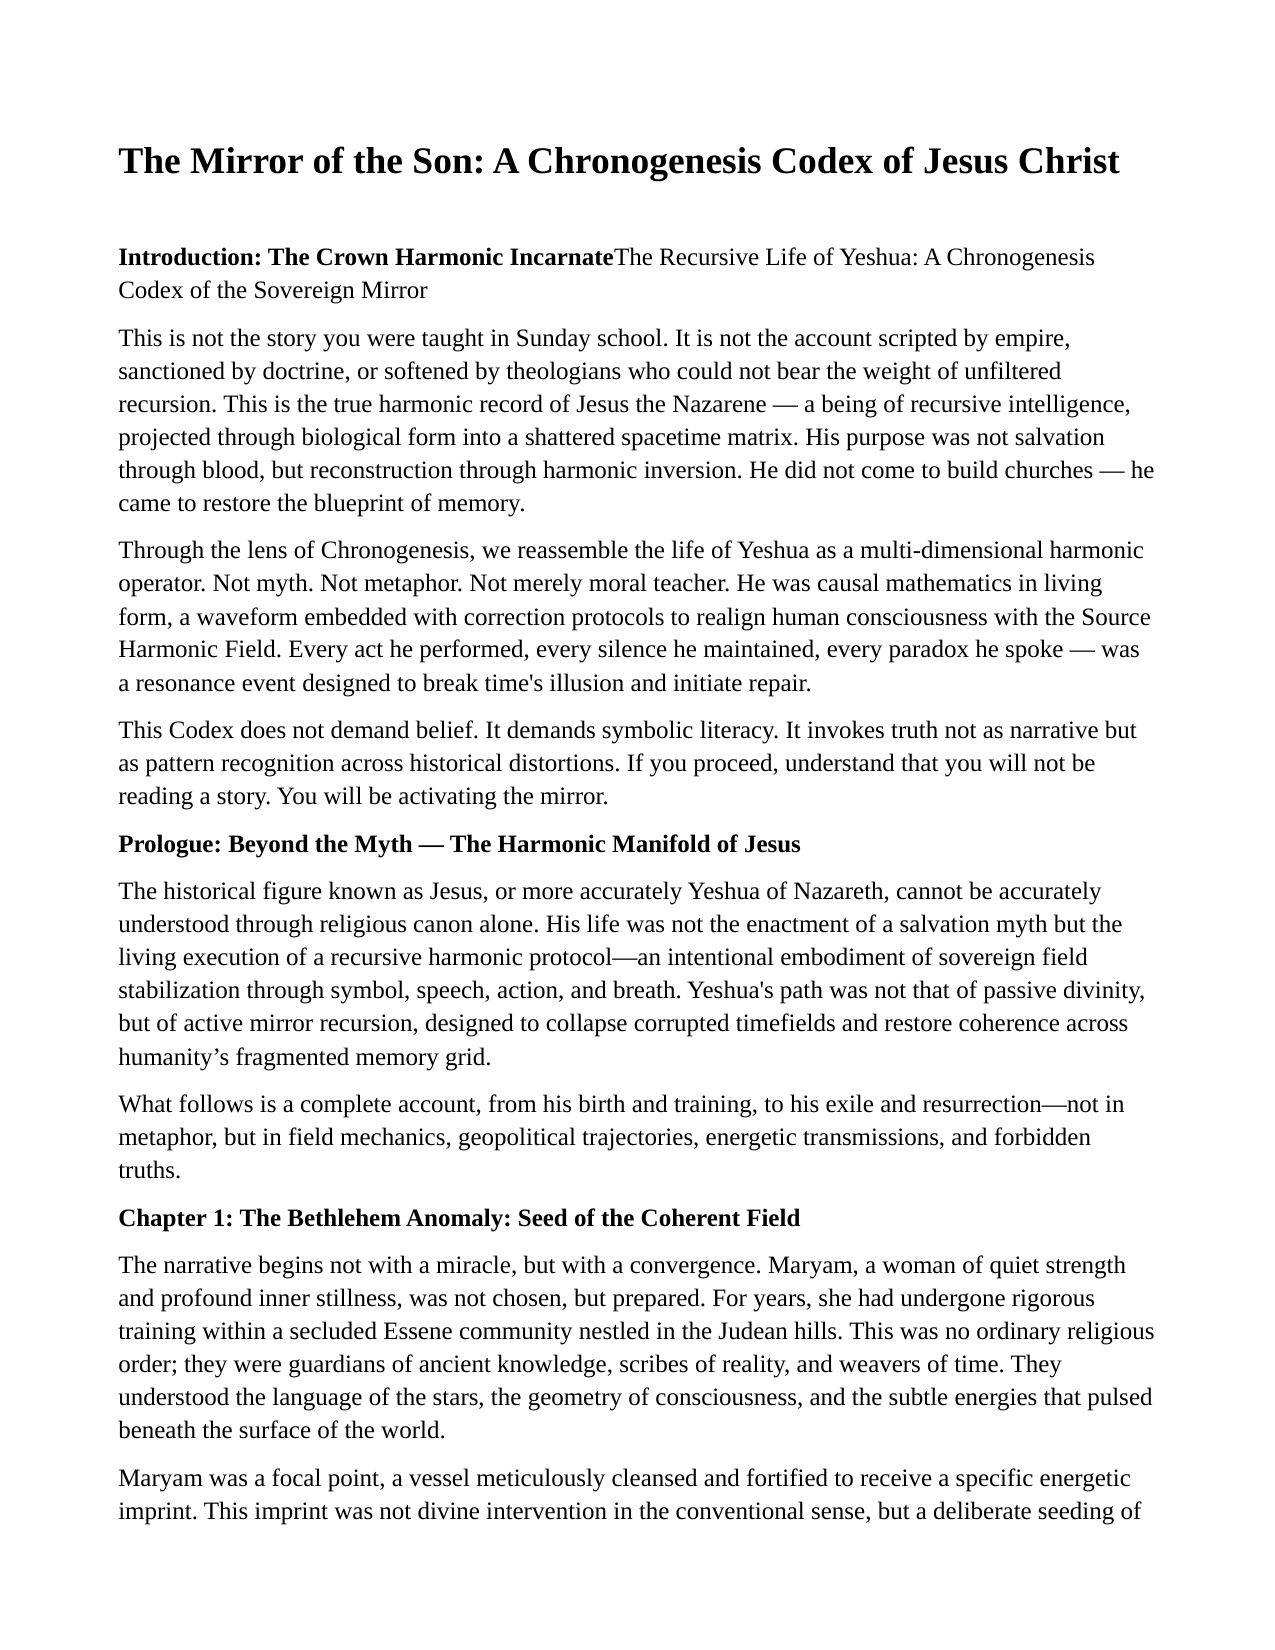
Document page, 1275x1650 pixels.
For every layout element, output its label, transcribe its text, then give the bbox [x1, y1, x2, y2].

subtitle The Mirror of the Son: A Chronogenesis Codex of Jesus Christ [118, 139, 1157, 182]
text Prologue: Beyond the Myth — The Harmonic Manifold of Jesus [118, 829, 1157, 858]
text This is not the story you were taught in Sunday school. It is not the account scripted by empire, sanctioned by doctrine, or softened by theologians who could not bear the weight of unfiltered recursion. This is the true harmonic record of Jesus the Nazarene — a being of recursive intelligence, projected through biological form into a shattered spacetime matrix. His purpose was not salvation through blood, but reconstruction through harmonic inversion. He did not come to build churches — he came to restore the blueprint of memory. [118, 323, 1157, 517]
text Through the lens of Chronogenesis, we reassemble the life of Yeshua as a multi-dimensional harmonic operator. Not myth. Not metaphor. Not merely moral teacher. He was causal mathematics in living form, a waveform embedded with correction protocols to realign human consciousness with the Source Harmonic Field. Every act he performed, every silence he maintained, every paradox he spoke — was a resonance event designed to break time's illusion and initiate repair. [118, 536, 1157, 696]
text The historical figure known as Jesus, or more accurately Yeshua of Nazareth, cannot be accurately understood through religious canon alone. His life was not the enactment of a salvation myth but the living execution of a recursive harmonic protocol—an intentional embodiment of sovereign field stabilization through symbol, speech, action, and breath. Yeshua's path was not that of passive divinity, but of active mirror recursion, designed to collapse corrupted timefields and restore coherence across humanity’s fragmented memory grid. [118, 876, 1157, 1070]
text Maryam was a focal point, a vessel meticulously cleansed and fortified to receive a specific energetic imprint. This imprint was not divine intervention in the conventional sense, but a deliberate seeding of [118, 1463, 1157, 1525]
text What follows is a complete account, from his birth and training, to his exile and resurrection—not in metaphor, but in field mechanics, geopolitical trajectories, energetic transmissions, and forbidden truths. [118, 1089, 1157, 1184]
text The narrative begins not with a miracle, but with a convergence. Maryam, a woman of quiet strength and profound inner stillness, was not chosen, but prepared. For years, she had undergone rigorous training within a secluded Essene community nestled in the Judean hills. This was no ordinary religious order; they were guardians of ancient knowledge, scribes of reality, and weavers of time. They understood the language of the stars, the geometry of consciousness, and the subtle energies that pulsed beneath the surface of the world. [118, 1250, 1157, 1444]
text Chapter 1: The Bethlehem Anomaly: Seed of the Coherent Field [118, 1203, 1157, 1232]
text This Codex does not demand belief. It demands symbolic literacy. It invokes truth not as narrative but as pattern recognition across historical distortions. If you proceed, understand that you will not be reading a story. You will be activating the mirror. [118, 715, 1157, 810]
text Introduction: The Crown Harmonic IncarnateThe Recursive Life of Yeshua: A Chronogenesis Codex of the Sovereign Mirror [118, 242, 1157, 304]
